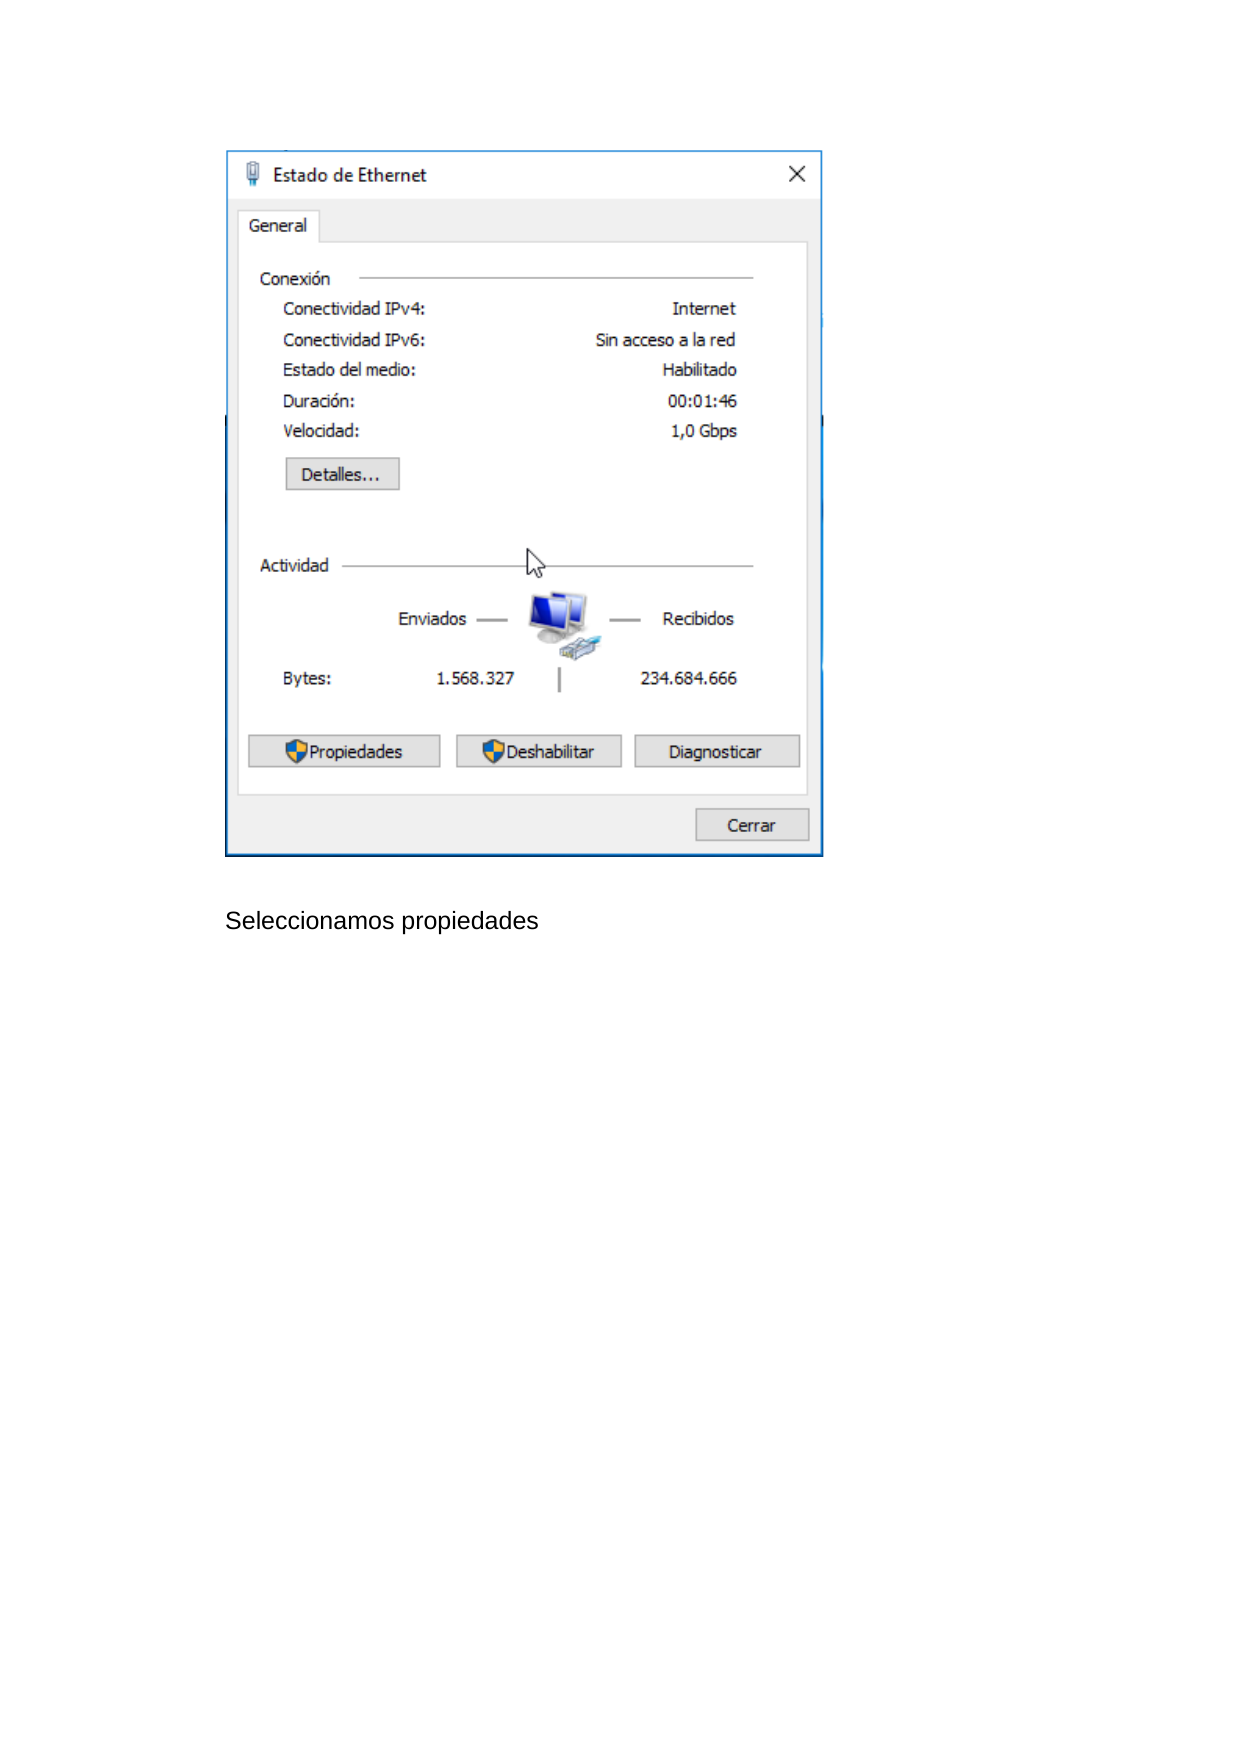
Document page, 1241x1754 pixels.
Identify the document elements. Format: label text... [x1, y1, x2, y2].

text Seleccionamos propiedades [225, 906, 1090, 935]
